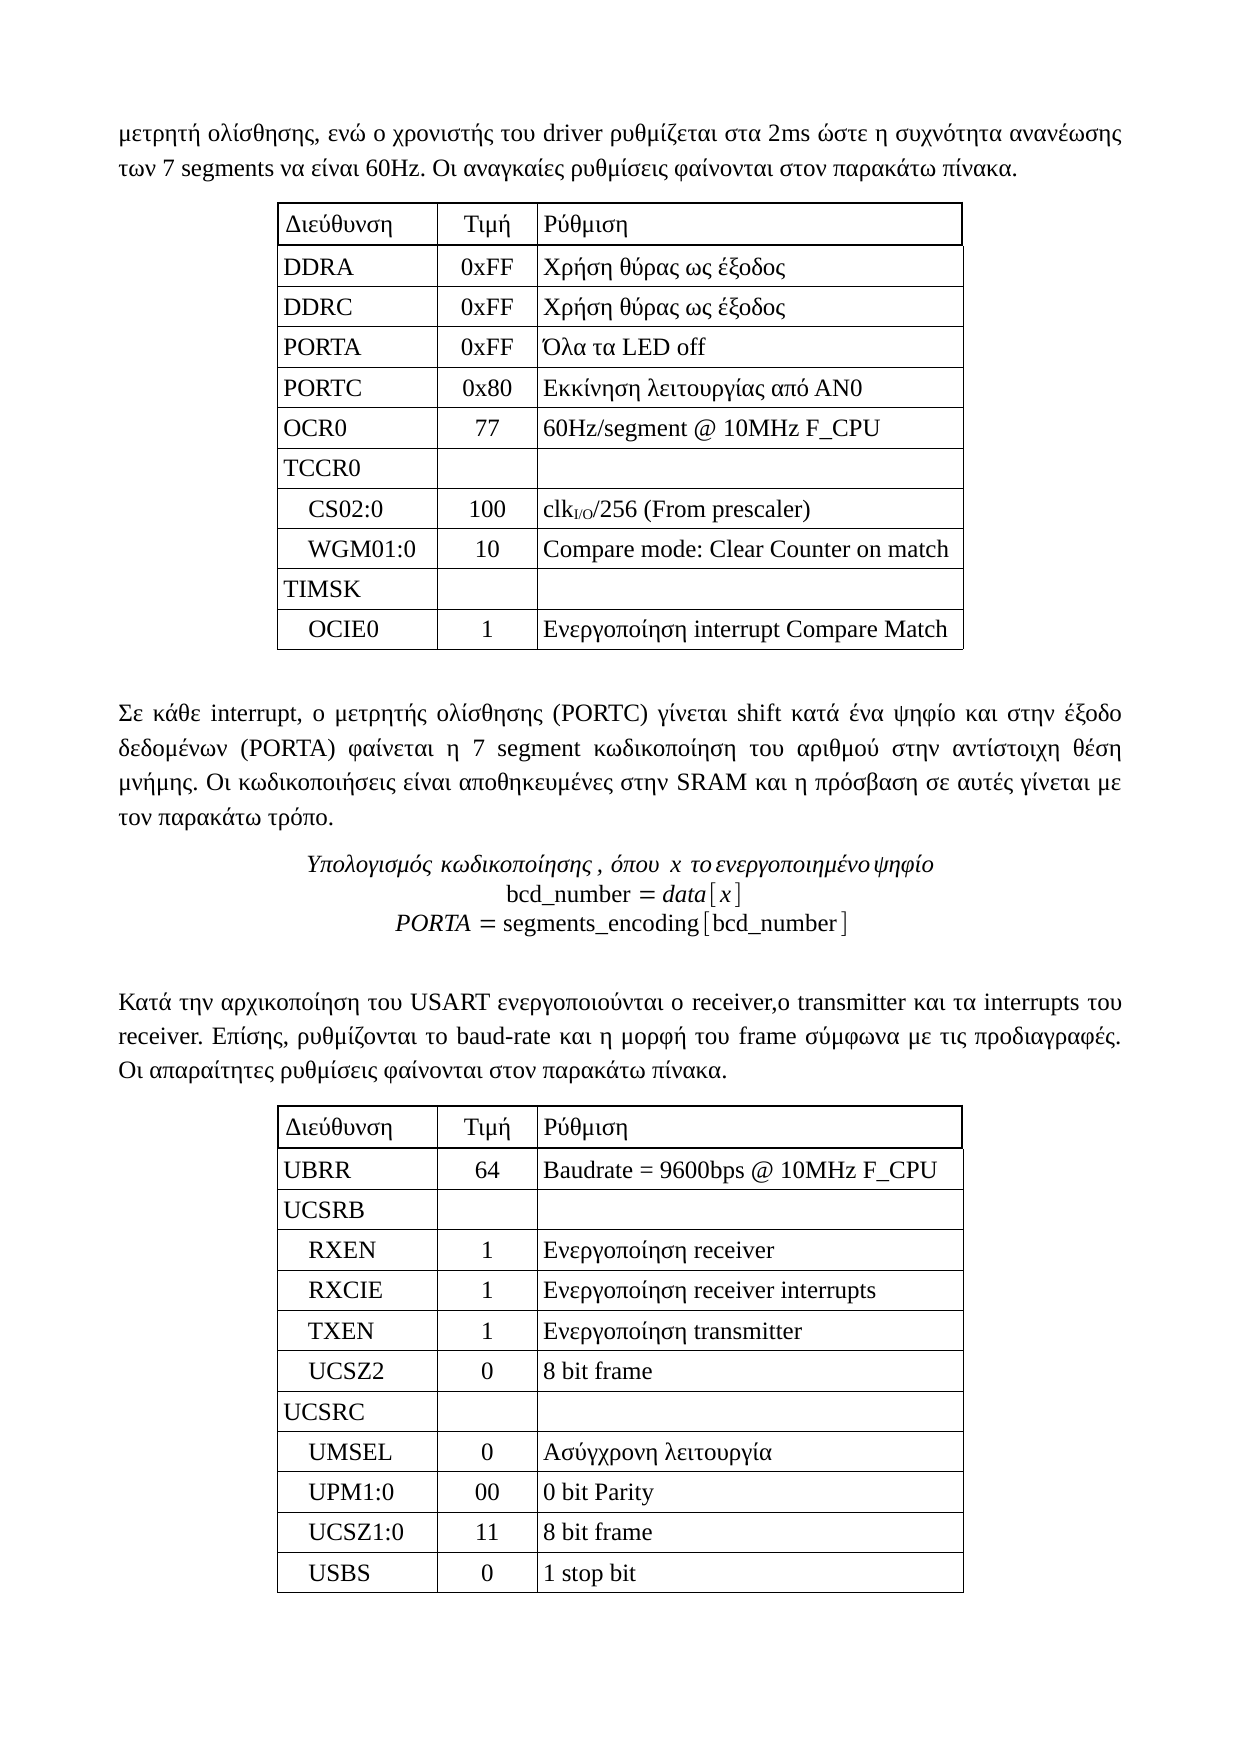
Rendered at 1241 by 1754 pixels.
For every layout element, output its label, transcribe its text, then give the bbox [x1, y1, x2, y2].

table_cell [538, 1392, 963, 1431]
table_cell 11 [438, 1513, 537, 1552]
table_cell 1 [438, 1311, 537, 1350]
table_cell 77 [438, 408, 537, 448]
table_cell DDRA [278, 246, 437, 286]
table_cell [538, 1190, 963, 1229]
table_cell Εκκίνηση λειτουργίας από ΑΝ0 [538, 368, 963, 407]
table_cell DDRC [278, 287, 437, 326]
table_cell UPM1:0 [278, 1472, 437, 1512]
table_cell 8 bit frame [538, 1351, 963, 1391]
table_cell UBRR [278, 1149, 437, 1189]
table_header Τιμή [438, 1107, 537, 1147]
table_cell 0 [438, 1553, 537, 1592]
table_cell Ενεργοποίηση transmitter [538, 1311, 963, 1350]
table_cell [538, 449, 963, 488]
table_cell PORTC [278, 368, 437, 407]
table_cell 1 [438, 1271, 537, 1310]
table_cell [438, 569, 537, 609]
table_cell UCSZ1:0 [278, 1513, 437, 1552]
table_cell OCIE0 [278, 610, 437, 649]
text Σε κάθε interrupt, ο μετρητής ολίσθησης (PORTC) γίνεται shift κατά ένα ψηφίο και στην έξοδο δεδομένων (PORTA) φαίνεται η 7 segment κωδικοποίηση του αριθμού στην αντίστοιχη θέση μνήμης. Οι κωδικοποιήσεις είναι αποθηκευμένες στην SRAM και η πρόσβαση σε αυτές γίνεται με τον παρακάτω τρόπο. [118, 698, 1122, 830]
table_cell UCSZ2 [278, 1351, 437, 1391]
table_cell OCR0 [278, 408, 437, 448]
table_cell [438, 1392, 537, 1431]
table_cell TXEN [278, 1311, 437, 1350]
table_cell 00 [438, 1472, 537, 1512]
table_cell Compare mode: Clear Counter on match [538, 529, 963, 568]
table_cell WGM01:0 [278, 529, 437, 568]
table_cell [438, 1190, 537, 1229]
text Κατά την αρχικοποίηση του USART ενεργοποιούνται ο receiver,ο transmitter και τα interrupts του receiver. Επίσης, ρυθμίζονται το baud-rate και η μορφή του frame σύμφωνα με τις προδιαγραφές. Οι απαραίτητες ρυθμίσεις φαίνονται στον παρακάτω πίνακα. [118, 987, 1122, 1084]
table_cell Ενεργοποίηση receiver interrupts [538, 1271, 963, 1310]
table_cell RXCIE [278, 1271, 437, 1310]
table_cell 0 [438, 1351, 537, 1391]
text μετρητή ολίσθησης, ενώ ο χρονιστής του driver ρυθμίζεται στα 2ms ώστε η συχνότητα ανανέωσης των 7 segments να είναι 60Hz. Οι αναγκαίες ρυθμίσεις φαίνονται στον παρακάτω πίνακα. [118, 118, 1122, 181]
table_cell 64 [438, 1149, 537, 1189]
table_cell 1 stop bit [538, 1553, 963, 1592]
table_cell Χρήση θύρας ως έξοδος [538, 246, 963, 286]
table_cell 10 [438, 529, 537, 568]
table_cell 0xFF [438, 327, 537, 367]
table_cell TCCR0 [278, 449, 437, 488]
table_cell CS02:0 [278, 489, 437, 528]
table_cell Όλα τα LED off [538, 327, 963, 367]
table_cell 0xFF [438, 246, 537, 286]
table_cell clkI/O/256 (From prescaler) [538, 489, 963, 528]
table_cell Ενεργοποίηση interrupt Compare Match [538, 610, 963, 649]
table_cell Χρήση θύρας ως έξοδος [538, 287, 963, 326]
table_cell RXEN [278, 1230, 437, 1270]
table_cell UCSRC [278, 1392, 437, 1431]
table_cell 8 bit frame [538, 1513, 963, 1552]
table_cell [538, 569, 963, 609]
table_cell 0 [438, 1432, 537, 1471]
table_cell UCSRB [278, 1190, 437, 1229]
table_cell USBS [278, 1553, 437, 1592]
table_header Διεύθυνση [279, 1107, 437, 1147]
table_cell Ενεργοποίηση receiver [538, 1230, 963, 1270]
table_header Ρύθμιση [538, 204, 961, 244]
table_header Ρύθμιση [538, 1107, 961, 1147]
table_header Διεύθυνση [279, 204, 437, 244]
table_cell 1 [438, 1230, 537, 1270]
table_cell 0 bit Parity [538, 1472, 963, 1512]
table_cell 60Hz/segment @ 10MHz F_CPU [538, 408, 963, 448]
table_cell 0x80 [438, 368, 537, 407]
table_header Τιμή [438, 204, 537, 244]
table_cell UMSEL [278, 1432, 437, 1471]
table_cell 1 [438, 610, 537, 649]
table_cell Ασύγχρονη λειτουργία [538, 1432, 963, 1471]
table_cell [438, 449, 537, 488]
table_cell 0xFF [438, 287, 537, 326]
table_cell Baudrate = 9600bps @ 10MHz F_CPU [538, 1149, 963, 1189]
table_cell TIMSK [278, 569, 437, 609]
table_cell 100 [438, 489, 537, 528]
table_cell PORTA [278, 327, 437, 367]
